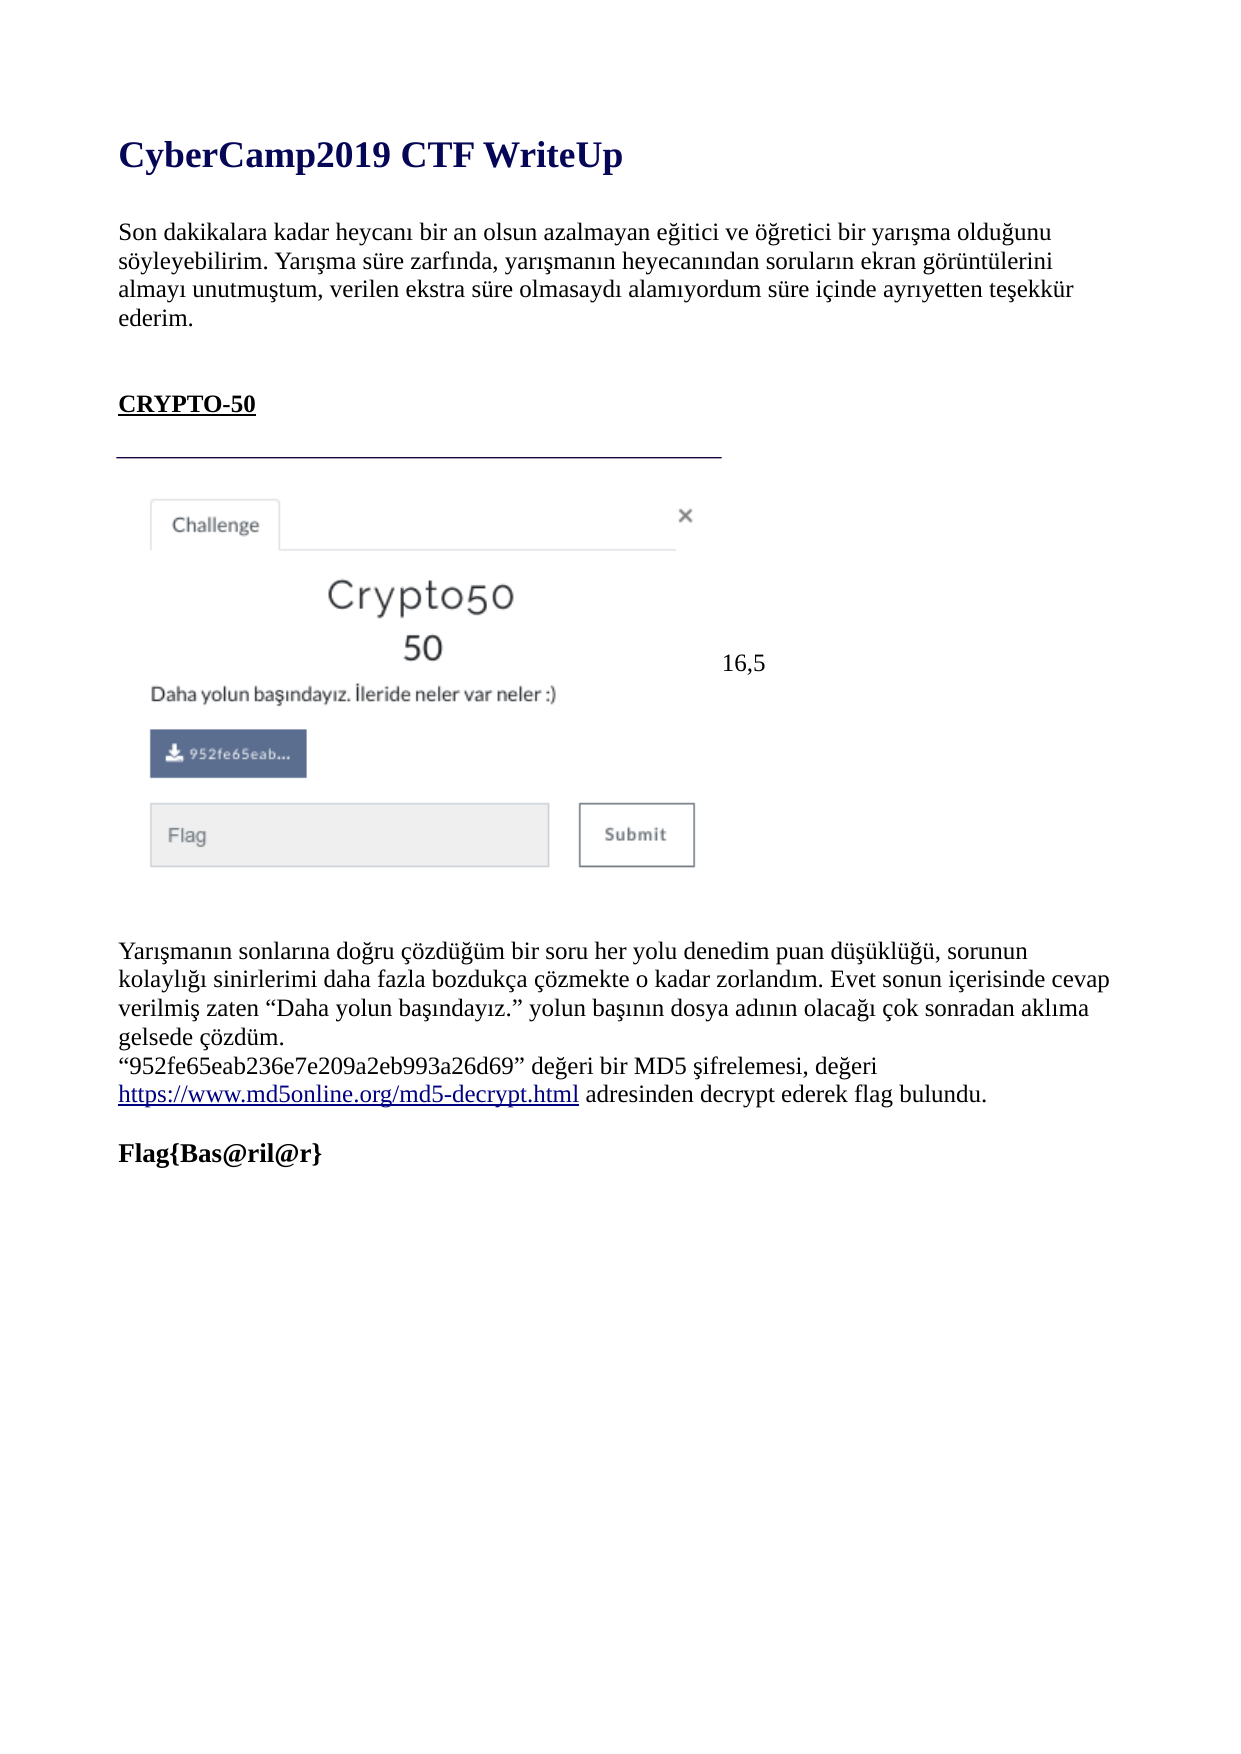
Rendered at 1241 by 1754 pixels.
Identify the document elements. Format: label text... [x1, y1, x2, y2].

text Son dakikalara kadar heycanı bir an olsun azalmayan eğitici ve öğretici bir yarışma olduğunu söyleyebilirim. Yarışma süre zarfında, yarışmanın heyecanından soruların ekran görüntülerini almayı unutmuştum, verilen ekstra süre olmasaydı alamıyordum süre içinde ayrıyetten teşekkür ederim. [118, 217, 1122, 332]
text 16,5 [722, 648, 1122, 677]
text “952fe65eab236e7e209a2eb993a26d69” değeri bir MD5 şifrelemesi, değeri https://www.md5online.org/md5-decrypt.html adresinden decrypt ederek flag bulundu. [118, 1051, 1122, 1108]
text CRYPTO-50 [118, 389, 1122, 418]
text Flag{Bas@ril@r} [118, 1137, 1122, 1168]
subtitle CyberCamp2019 CTF WriteUp [118, 133, 1122, 176]
picture [116, 457, 722, 927]
text Yarışmanın sonlarına doğru çözdüğüm bir soru her yolu denedim puan düşüklüğü, sorunun kolaylığı sinirlerimi daha fazla bozdukça çözmekte o kadar zorlandım. Evet sonun içerisinde cevap verilmiş zaten “Daha yolun başındayız.” yolun başının dosya adının olacağı çok sonradan aklıma gelsede çözdüm. [118, 936, 1122, 1051]
